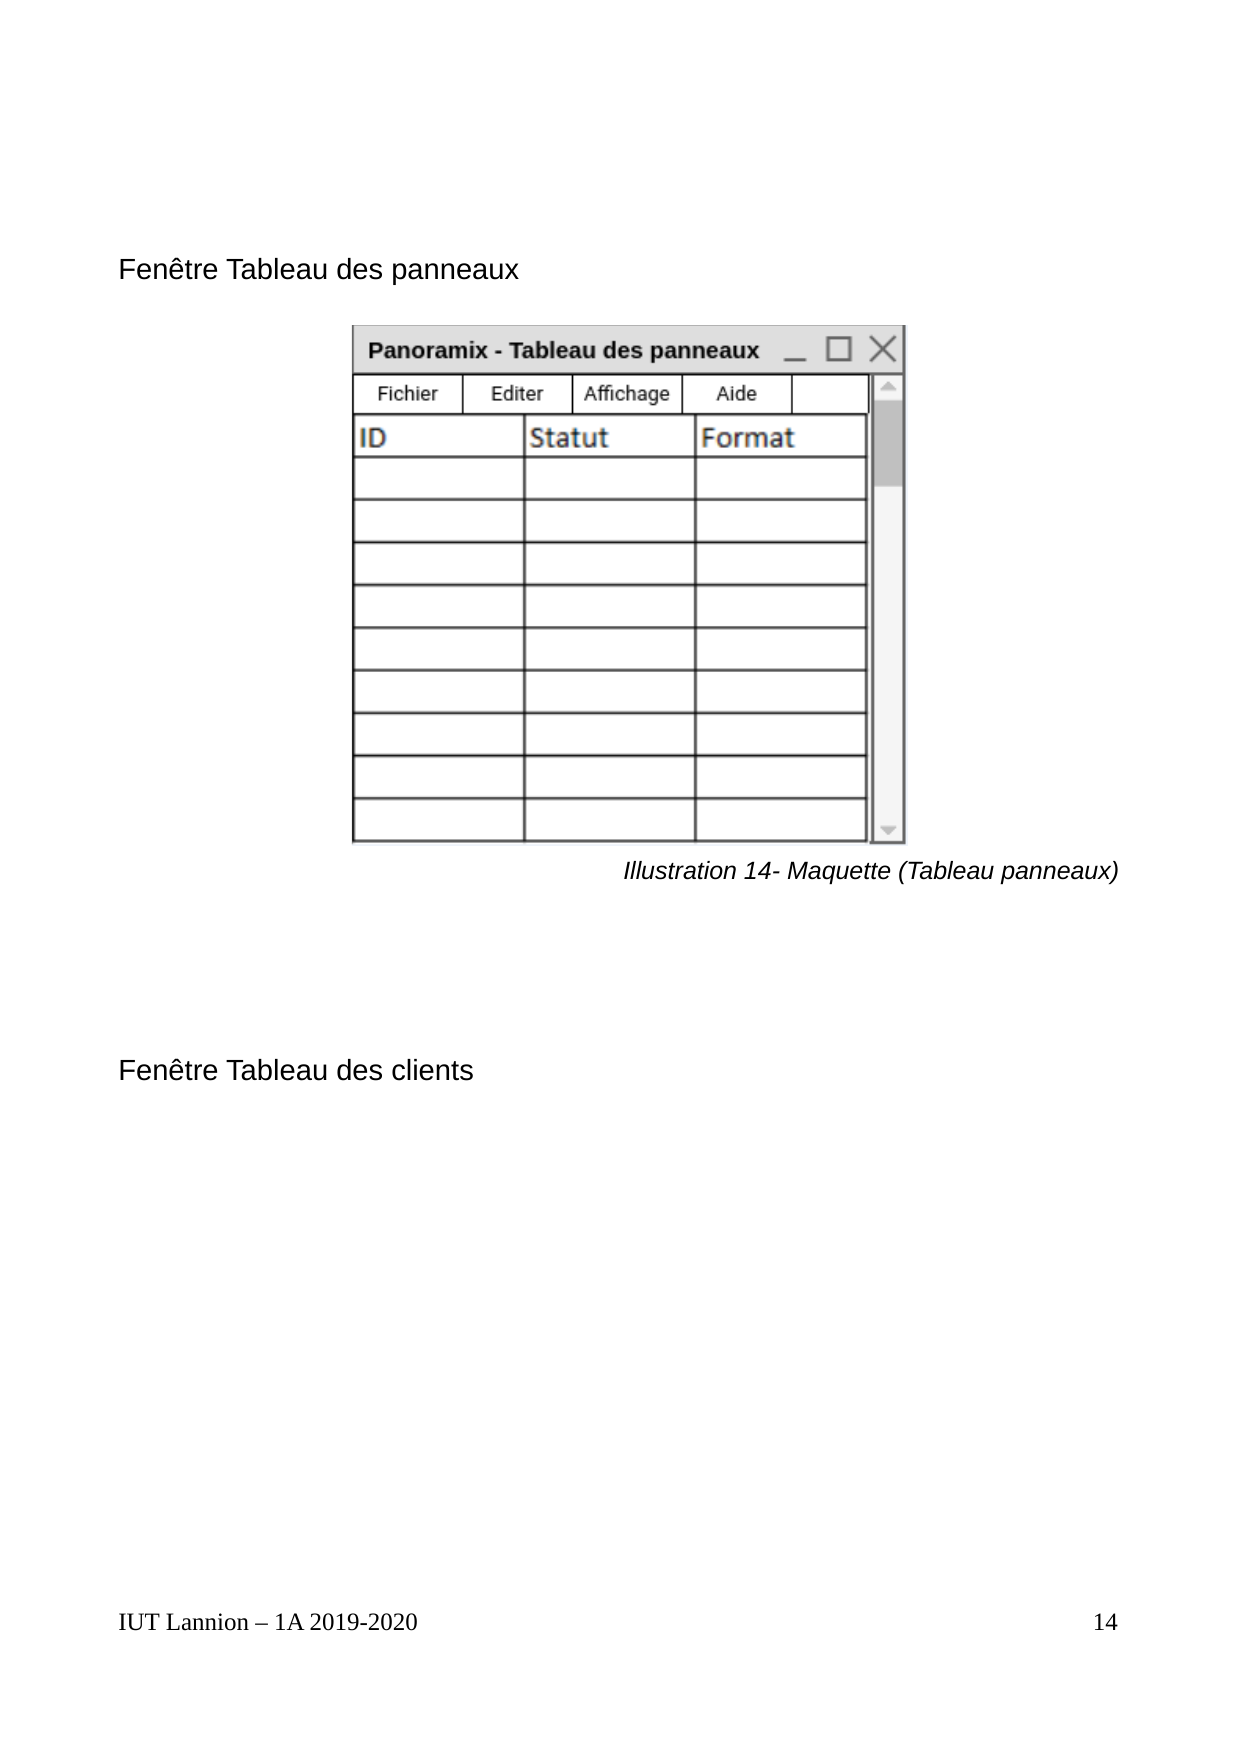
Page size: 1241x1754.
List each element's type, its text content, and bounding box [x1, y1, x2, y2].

picture [351, 325, 908, 846]
text Fenêtre Tableau des panneaux [118, 252, 1122, 286]
text Illustration 14- Maquette (Tableau panneaux) [118, 856, 1122, 885]
text Fenêtre Tableau des clients [118, 1052, 1122, 1086]
